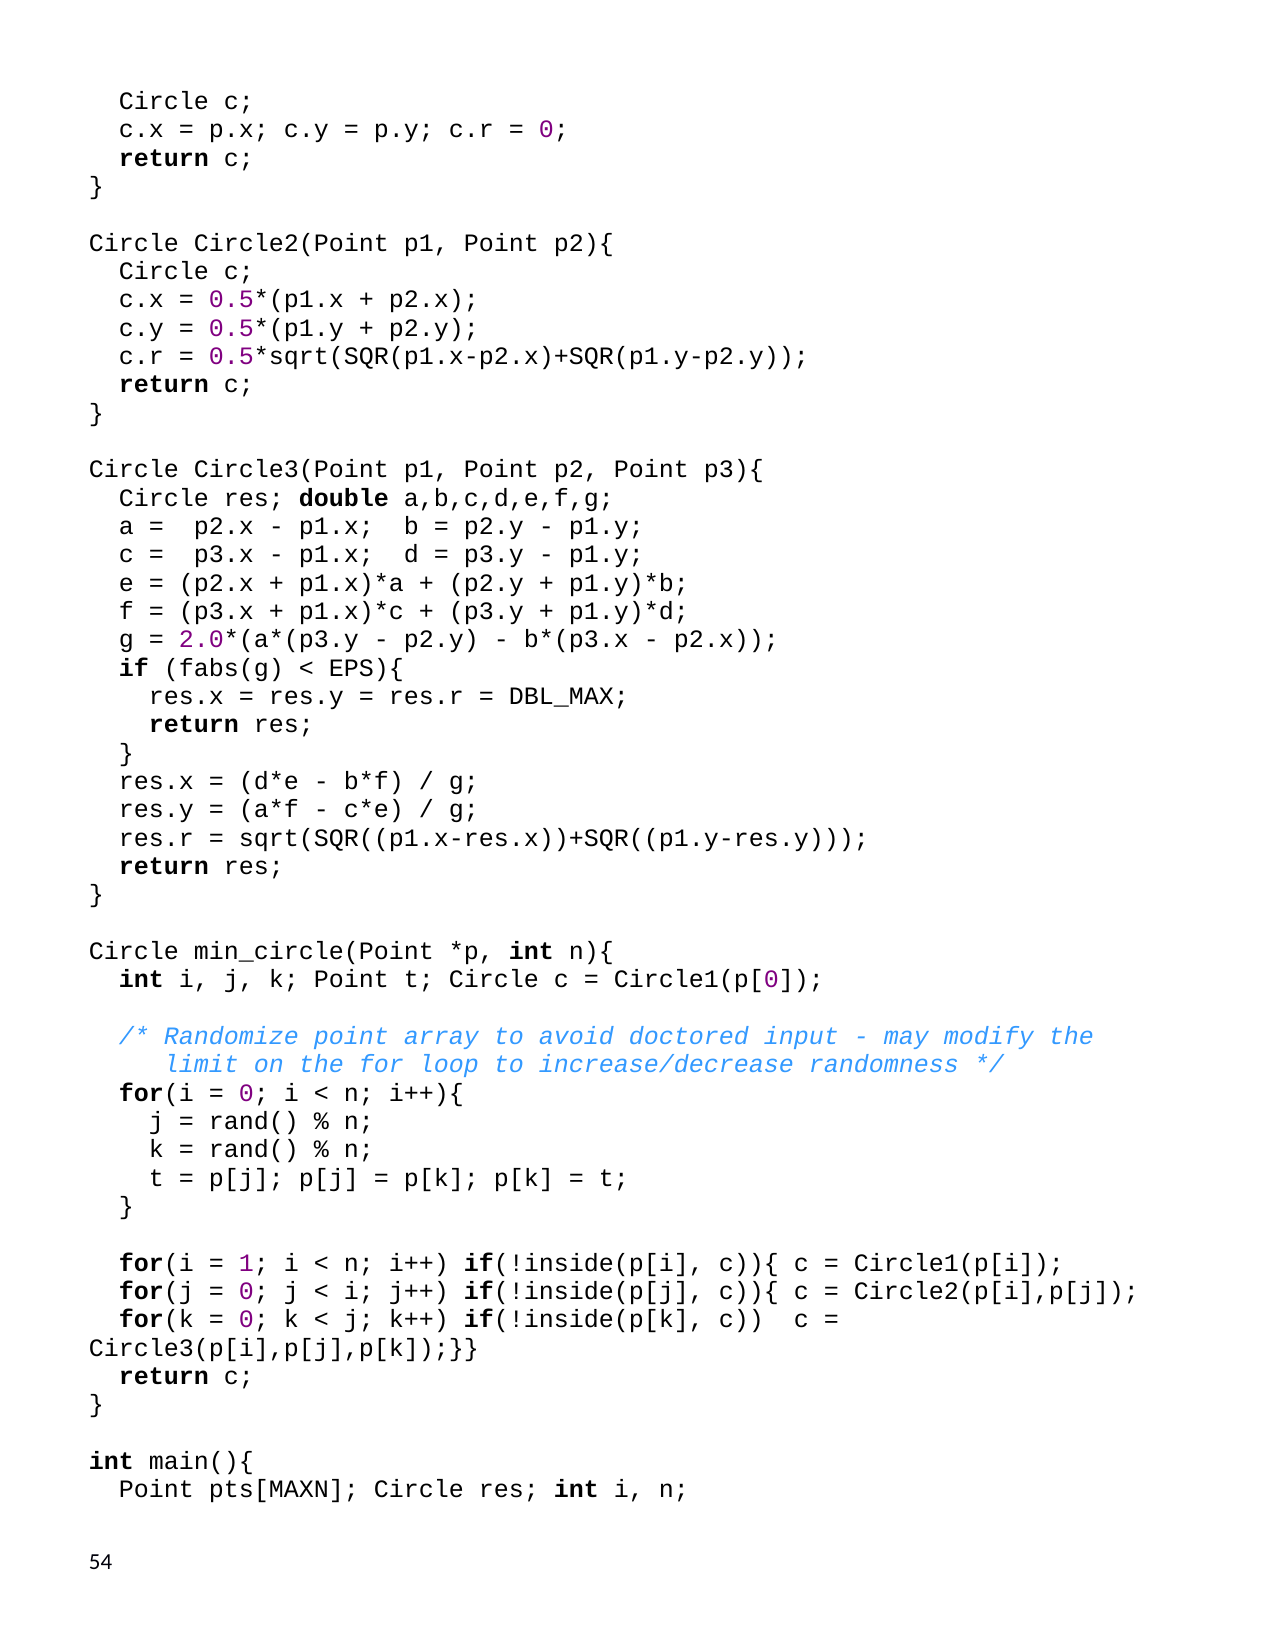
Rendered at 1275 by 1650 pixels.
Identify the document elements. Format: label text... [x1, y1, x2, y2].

text } [89, 174, 1186, 202]
text return c; [89, 372, 1186, 400]
text Circle c; [89, 89, 1186, 117]
text return res; [89, 712, 1186, 740]
text if (fabs(g) < EPS){ [89, 655, 1186, 684]
text limit on the for loop to increase/decrease randomness */ [89, 1052, 1186, 1080]
text } [89, 740, 1186, 769]
text a = p2.x - p1.x; b = p2.y - p1.y; [89, 514, 1186, 542]
text return c; [89, 145, 1186, 174]
text } [89, 1392, 1186, 1420]
text res.x = res.y = res.r = DBL_MAX; [89, 684, 1186, 712]
text for(k = 0; k < j; k++) if(!inside(p[k], c)) c = Circle3(p[i],p[j],p[k]);}} [89, 1307, 1186, 1364]
text int i, j, k; Point t; Circle c = Circle1(p[0]); [89, 967, 1186, 995]
text t = p[j]; p[j] = p[k]; p[k] = t; [89, 1165, 1186, 1194]
text k = rand() % n; [89, 1137, 1186, 1165]
text g = 2.0*(a*(p3.y - p2.y) - b*(p3.x - p2.x)); [89, 627, 1186, 655]
text } [89, 400, 1186, 429]
text res.r = sqrt(SQR((p1.x-res.x))+SQR((p1.y-res.y))); [89, 825, 1186, 854]
text c.x = p.x; c.y = p.y; c.r = 0; [89, 117, 1186, 145]
text c.r = 0.5*sqrt(SQR(p1.x-p2.x)+SQR(p1.y-p2.y)); [89, 344, 1186, 372]
text Point pts[MAXN]; Circle res; int i, n; [89, 1477, 1186, 1505]
text } [89, 882, 1186, 910]
text return res; [89, 854, 1186, 882]
text c.y = 0.5*(p1.y + p2.y); [89, 315, 1186, 344]
text for(i = 0; i < n; i++){ [89, 1080, 1186, 1109]
text Circle res; double a,b,c,d,e,f,g; [89, 485, 1186, 514]
text j = rand() % n; [89, 1109, 1186, 1137]
text } [89, 1194, 1186, 1222]
text Circle Circle3(Point p1, Point p2, Point p3){ [89, 457, 1186, 485]
text res.y = (a*f - c*e) / g; [89, 797, 1186, 825]
text return c; [89, 1364, 1186, 1392]
text c.x = 0.5*(p1.x + p2.x); [89, 287, 1186, 315]
text f = (p3.x + p1.x)*c + (p3.y + p1.y)*d; [89, 599, 1186, 627]
text for(j = 0; j < i; j++) if(!inside(p[j], c)){ c = Circle2(p[i],p[j]); [89, 1279, 1186, 1307]
text Circle Circle2(Point p1, Point p2){ [89, 230, 1186, 259]
text int main(){ [89, 1449, 1186, 1477]
text Circle c; [89, 259, 1186, 287]
text Circle min_circle(Point *p, int n){ [89, 939, 1186, 967]
text res.x = (d*e - b*f) / g; [89, 769, 1186, 797]
text for(i = 1; i < n; i++) if(!inside(p[i], c)){ c = Circle1(p[i]); [89, 1250, 1186, 1279]
text /* Randomize point array to avoid doctored input - may modify the [89, 1024, 1186, 1052]
text e = (p2.x + p1.x)*a + (p2.y + p1.y)*b; [89, 570, 1186, 599]
text c = p3.x - p1.x; d = p3.y - p1.y; [89, 542, 1186, 570]
